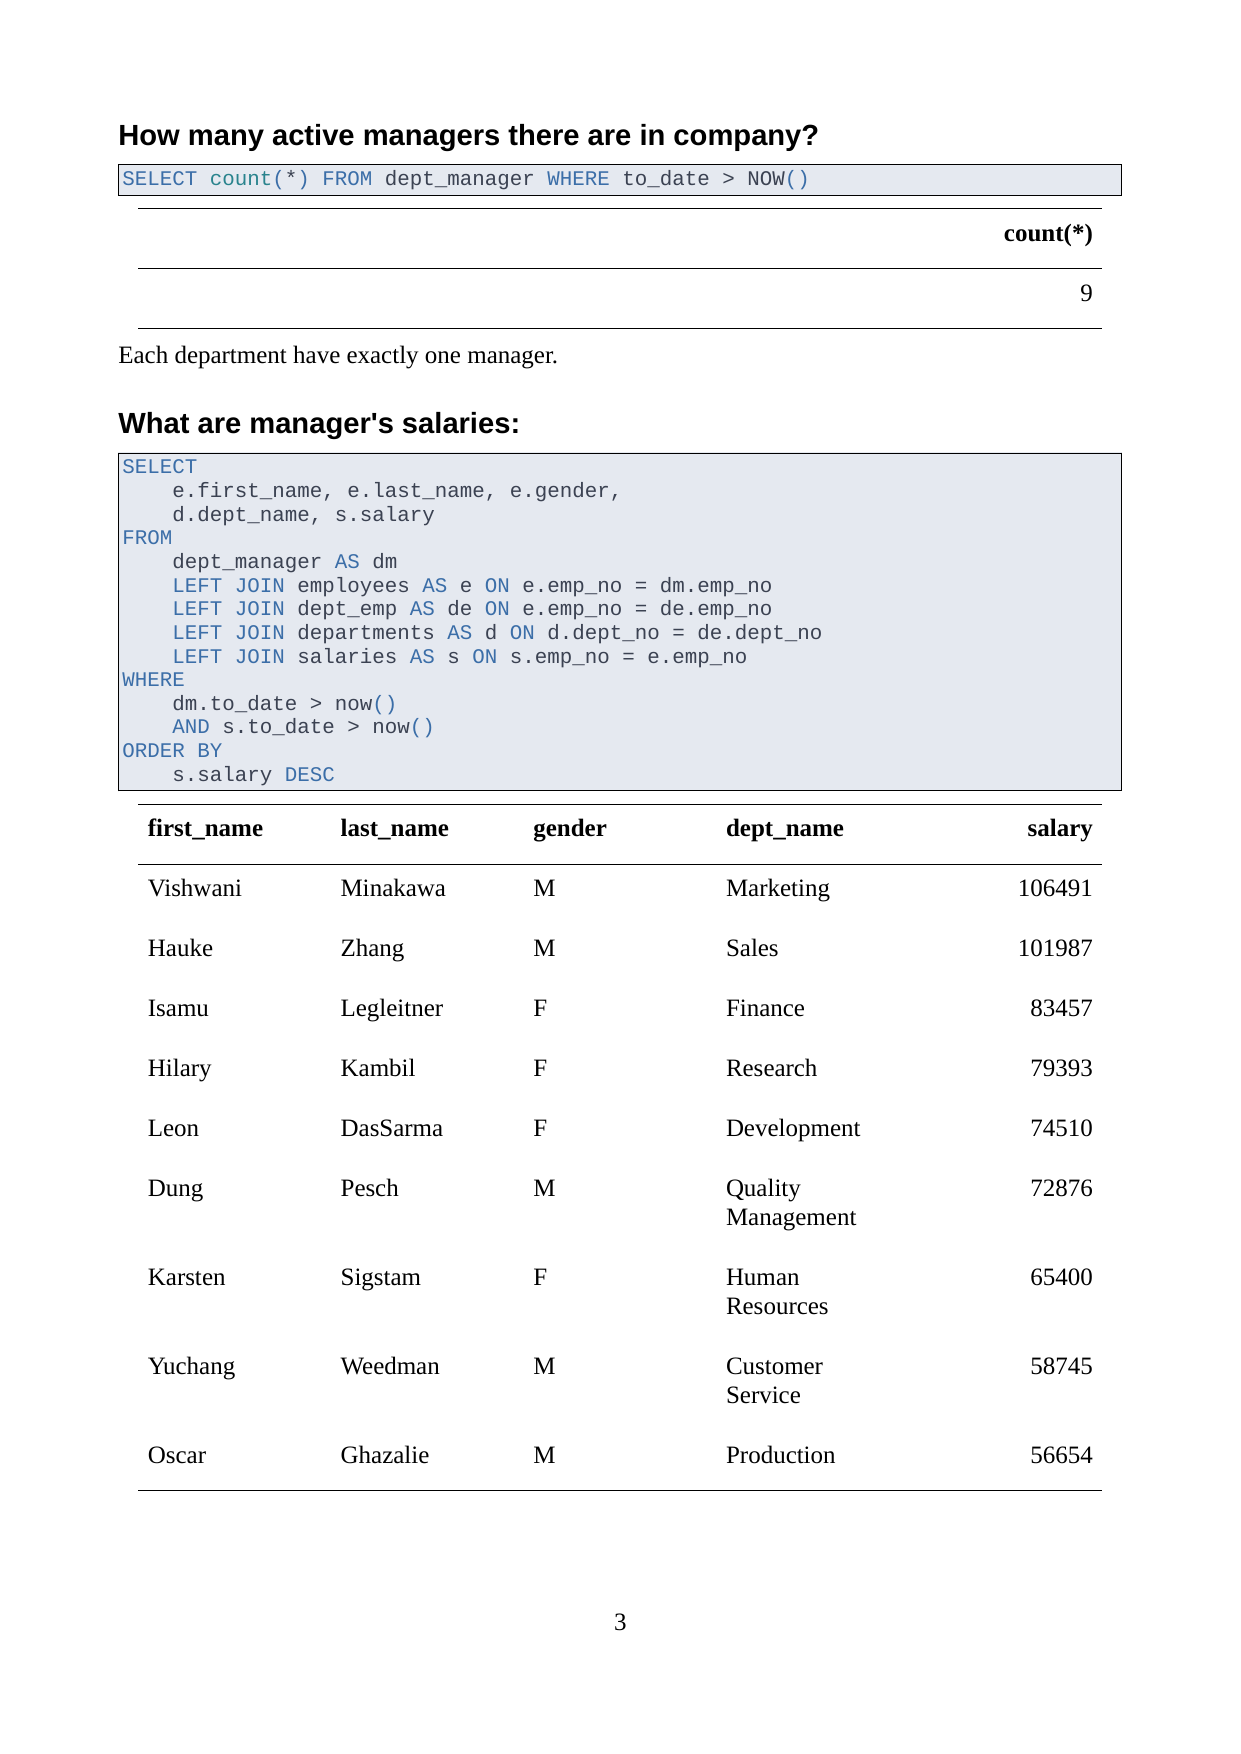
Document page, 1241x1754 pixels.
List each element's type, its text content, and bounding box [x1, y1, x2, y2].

table_cell Leon [138, 1104, 331, 1164]
table_cell Quality Management [716, 1164, 909, 1253]
table_cell F [524, 984, 716, 1044]
table_cell 101987 [909, 924, 1102, 984]
text e.first_name, e.last_name, e.gender, [119, 476, 1121, 500]
text AND s.to_date > now() [119, 713, 1121, 736]
table_cell Zhang [331, 924, 524, 984]
table_cell Finance [716, 984, 909, 1044]
table_header salary [909, 805, 1102, 864]
table_cell Vishwani [138, 865, 331, 924]
table_header gender [524, 805, 716, 864]
text s.salary DESC [119, 760, 1121, 790]
text LEFT JOIN dept_emp AS de ON e.emp_no = de.emp_no [119, 594, 1121, 618]
table_cell 83457 [909, 984, 1102, 1044]
table_cell 79393 [909, 1044, 1102, 1104]
text dept_manager AS dm [119, 547, 1121, 571]
table_cell Isamu [138, 984, 331, 1044]
table_cell Development [716, 1104, 909, 1164]
table_cell Dung [138, 1164, 331, 1253]
table_cell Sales [716, 924, 909, 984]
text ORDER BY [119, 736, 1121, 760]
table_cell M [524, 1430, 716, 1490]
table_cell Production [716, 1430, 909, 1490]
table_cell 56654 [909, 1430, 1102, 1490]
table_cell Minakawa [331, 865, 524, 924]
table_header first_name [138, 805, 331, 864]
text LEFT JOIN salaries AS s ON s.emp_no = e.emp_no [119, 642, 1121, 665]
table_cell Pesch [331, 1164, 524, 1253]
table_header last_name [331, 805, 524, 864]
text d.dept_name, s.salary [119, 500, 1121, 523]
table_cell Oscar [138, 1430, 331, 1490]
table_cell 65400 [909, 1253, 1102, 1342]
text WHERE [119, 665, 1121, 689]
table_header count(*) [138, 209, 1102, 268]
text SELECT count(*) FROM dept_manager WHERE to_date > NOW() [119, 165, 1121, 195]
text FROM [119, 523, 1121, 547]
text Each department have exactly one manager. [118, 340, 1122, 369]
text SELECT [119, 454, 1121, 476]
table_cell Customer Service [716, 1342, 909, 1430]
table_cell 72876 [909, 1164, 1102, 1253]
table_cell F [524, 1104, 716, 1164]
table_cell Yuchang [138, 1342, 331, 1430]
table_cell 74510 [909, 1104, 1102, 1164]
table_cell M [524, 1164, 716, 1253]
text LEFT JOIN departments AS d ON d.dept_no = de.dept_no [119, 618, 1121, 642]
table_cell Sigstam [331, 1253, 524, 1342]
table_header dept_name [716, 805, 909, 864]
table_cell M [524, 924, 716, 984]
table_cell Kambil [331, 1044, 524, 1104]
subtitle What are manager's salaries: [118, 406, 1122, 440]
table_cell DasSarma [331, 1104, 524, 1164]
table_cell Research [716, 1044, 909, 1104]
table_cell Human Resources [716, 1253, 909, 1342]
table_cell Legleitner [331, 984, 524, 1044]
table_cell F [524, 1044, 716, 1104]
table_cell Marketing [716, 865, 909, 924]
text LEFT JOIN employees AS e ON e.emp_no = dm.emp_no [119, 571, 1121, 594]
text dm.to_date > now() [119, 689, 1121, 713]
table_cell M [524, 865, 716, 924]
table_cell Karsten [138, 1253, 331, 1342]
table_cell Ghazalie [331, 1430, 524, 1490]
table_cell M [524, 1342, 716, 1430]
table_cell 106491 [909, 865, 1102, 924]
table_cell 9 [138, 269, 1102, 328]
table_cell Weedman [331, 1342, 524, 1430]
table_cell F [524, 1253, 716, 1342]
table_cell Hauke [138, 924, 331, 984]
table_cell 58745 [909, 1342, 1102, 1430]
table_cell Hilary [138, 1044, 331, 1104]
subtitle How many active managers there are in company? [118, 118, 1122, 152]
